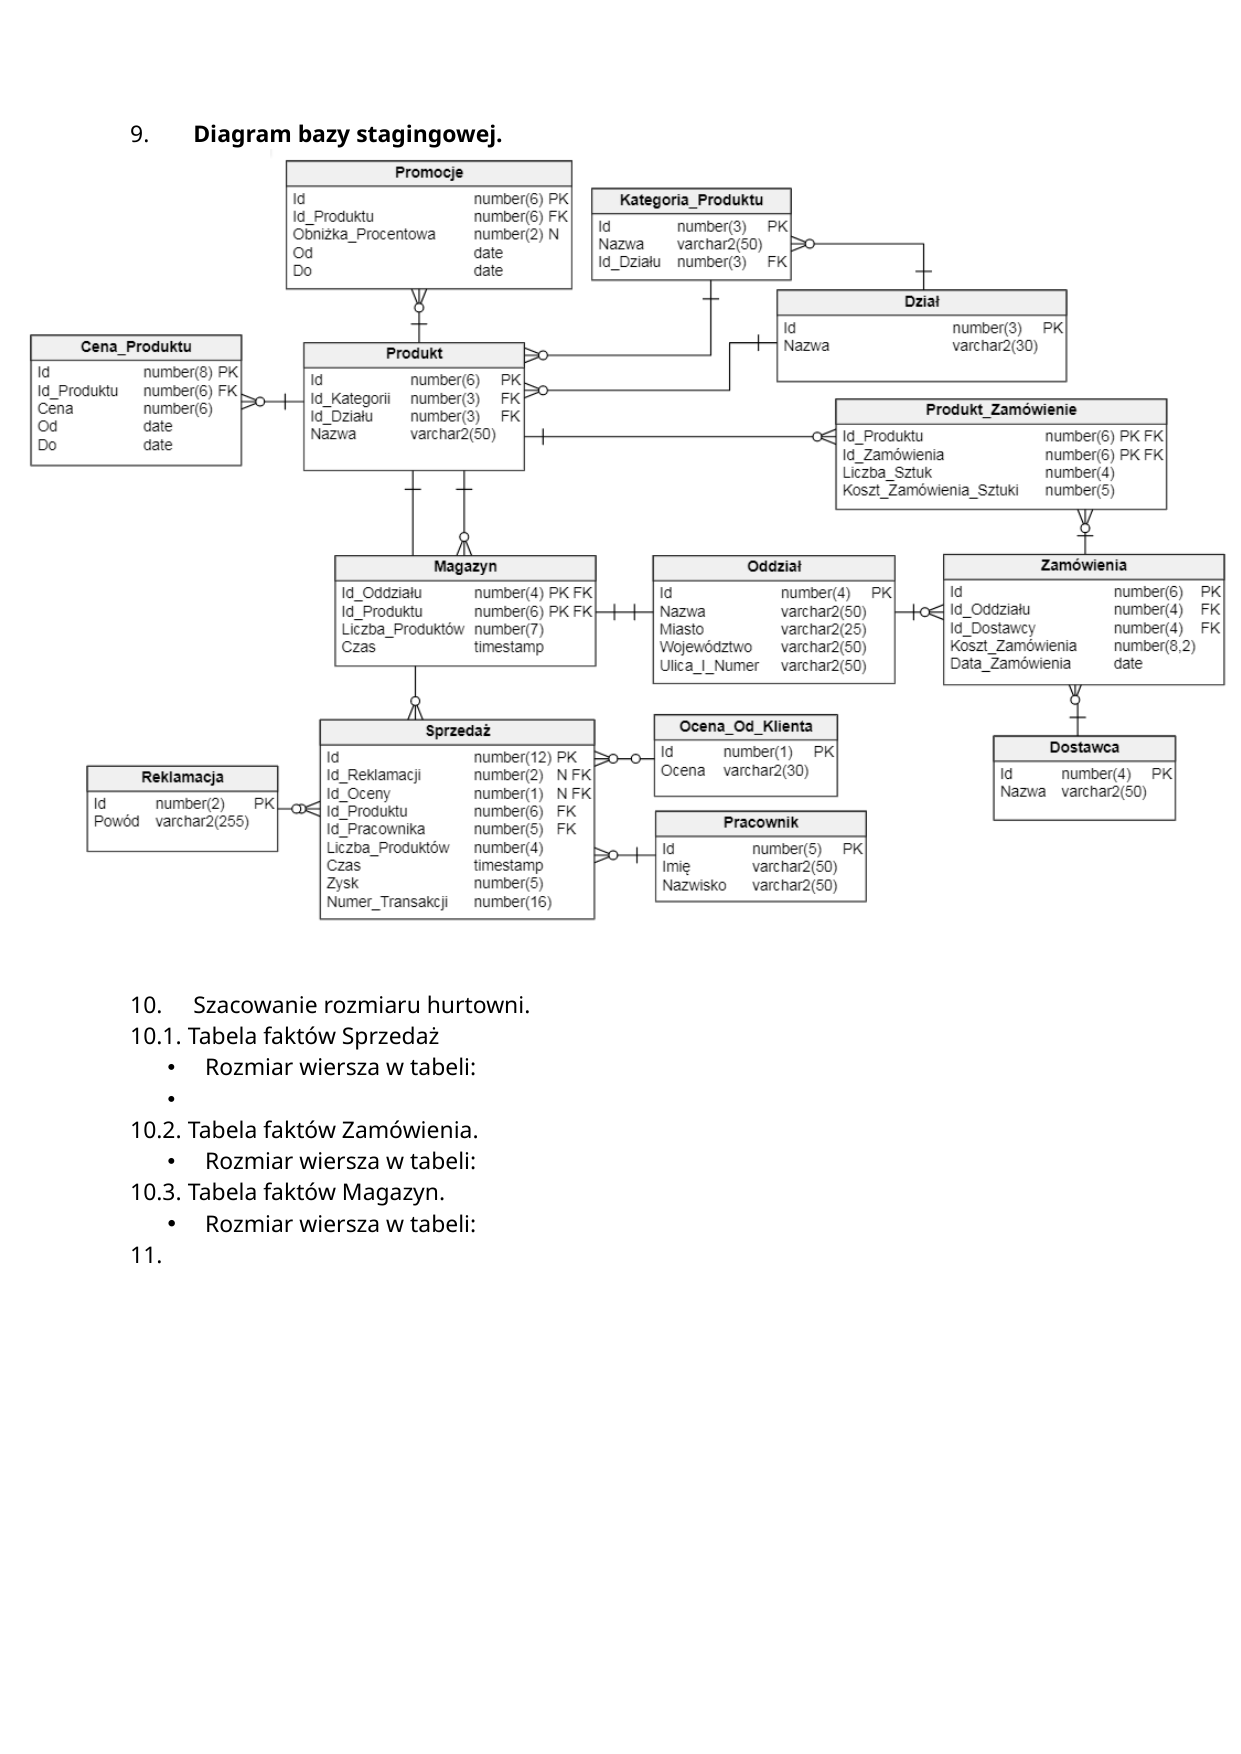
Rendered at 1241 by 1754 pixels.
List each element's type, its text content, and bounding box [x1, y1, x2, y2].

list Tabela faktów Sprzedaż [130, 1020, 1122, 1051]
list Diagram bazy stagingowej. [130, 118, 1122, 149]
list Tabela faktów Magazyn. [130, 1176, 1122, 1207]
picture [9, 149, 1232, 927]
list Tabela faktów Zamówienia. [130, 1114, 1122, 1145]
list Rozmiar wiersza w tabeli: [167, 1145, 1122, 1176]
list Rozmiar wiersza w tabeli: [167, 1051, 1122, 1082]
list Szacowanie rozmiaru hurtowni. [130, 989, 1122, 1020]
list Rozmiar wiersza w tabeli: [167, 1207, 1122, 1239]
